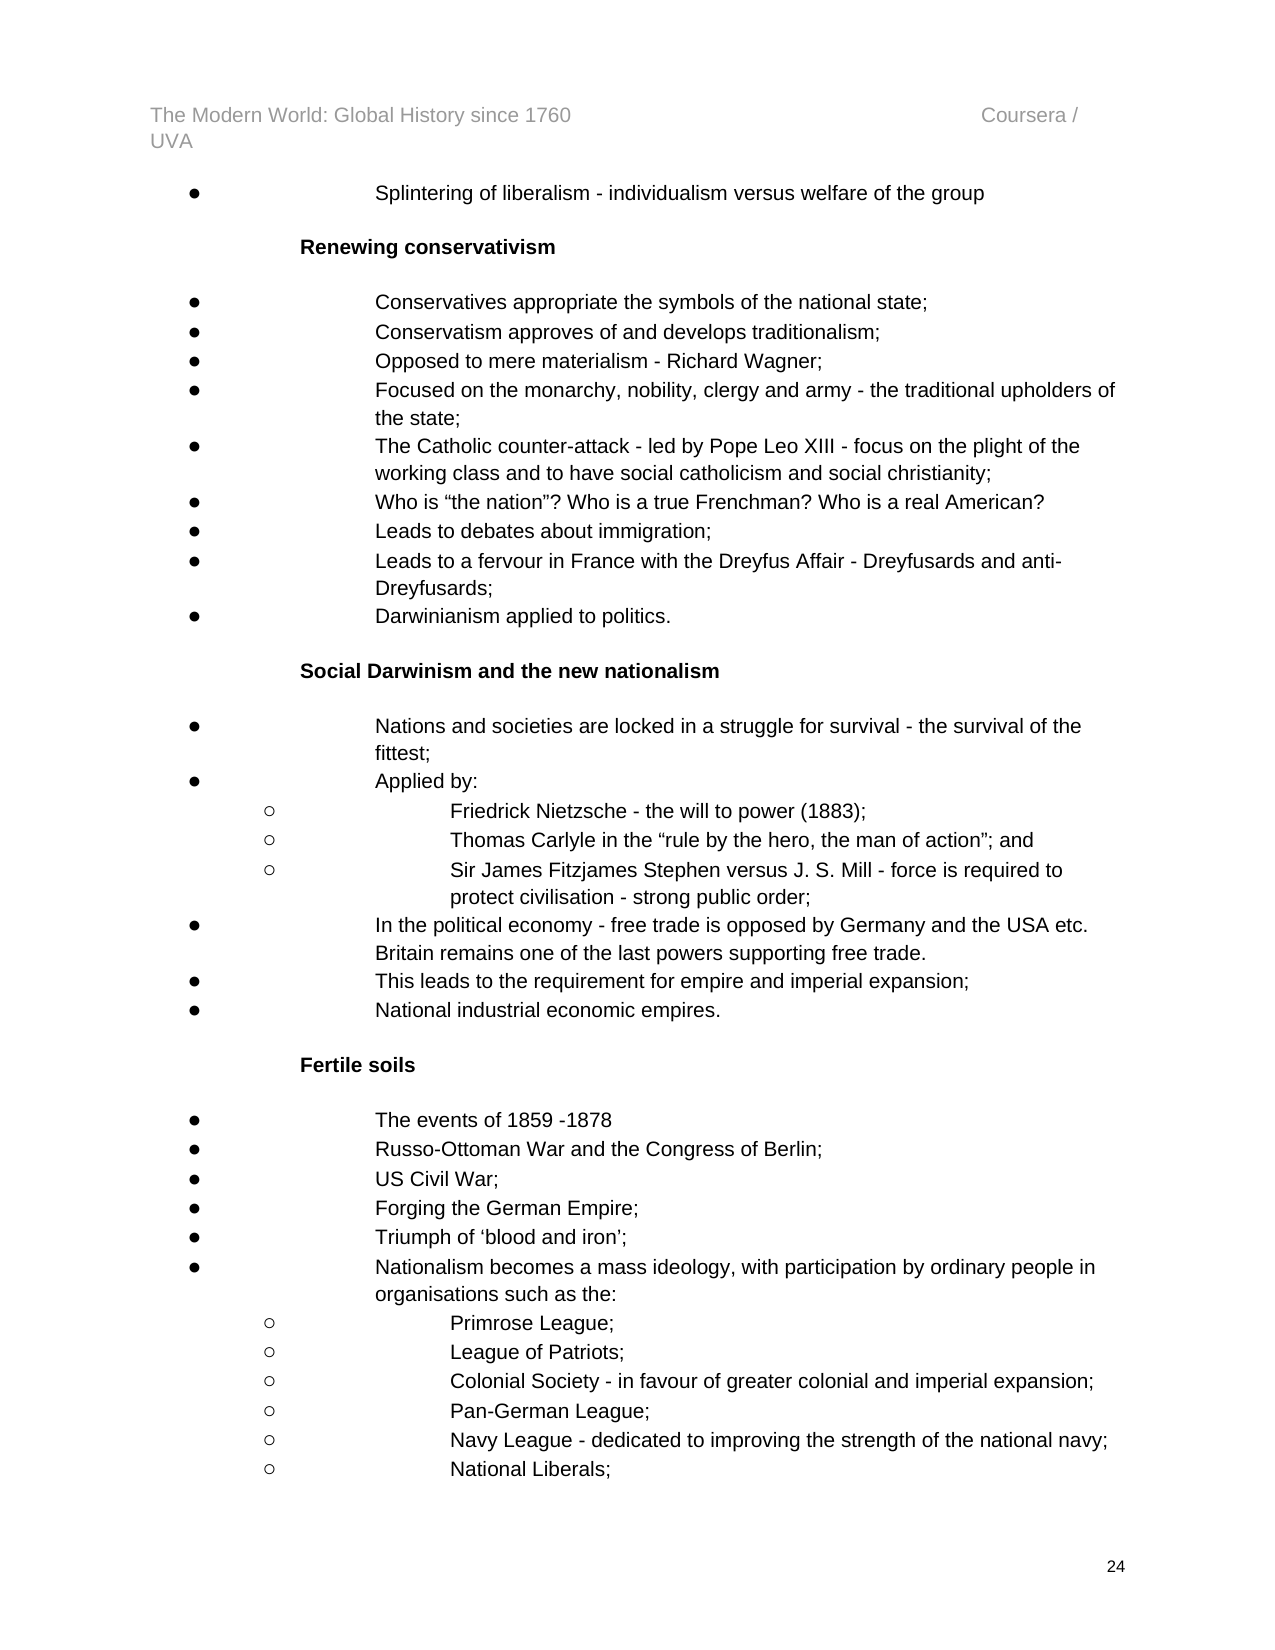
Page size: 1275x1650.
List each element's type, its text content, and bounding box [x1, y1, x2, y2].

list Splintering of liberalism - individualism versus welfare of the group [187, 180, 1125, 205]
list Leads to a fervour in France with the Dreyfus Affair - Dreyfusards and anti-Dreyfusards; [187, 547, 1125, 600]
list The events of 1859 -1878 [187, 1107, 1125, 1132]
list National Liberals; [262, 1456, 1125, 1482]
list Applied by: [187, 768, 1125, 794]
list National industrial economic empires. [187, 997, 1125, 1023]
list Pan-German League; [262, 1397, 1125, 1423]
text Fertile soils [150, 1053, 1125, 1076]
list Forging the German Empire; [187, 1195, 1125, 1220]
list Nations and societies are locked in a struggle for survival - the survival of the fittest; [187, 712, 1125, 765]
list Conservatism approves of and develops traditionalism; [187, 318, 1125, 344]
list Sir James Fitzjames Stephen versus J. S. Mill - force is required to protect civilisation - strong public order; [262, 856, 1125, 909]
list US Civil War; [187, 1165, 1125, 1191]
list Primrose League; [262, 1309, 1125, 1335]
list Friedrick Nietzsche - the will to power (1883); [262, 798, 1125, 823]
list Who is “the nation”? Who is a true Frenchman? Who is a real American? [187, 489, 1125, 514]
list Triumph of ‘blood and iron’; [187, 1224, 1125, 1250]
list Darwinianism applied to politics. [187, 603, 1125, 629]
list Nationalism becomes a mass ideology, with participation by ordinary people in organisations such as the: [187, 1253, 1125, 1306]
list The Catholic counter-attack - led by Pope Leo XIII - focus on the plight of the working class and to have social catholicism and social christianity; [187, 433, 1125, 485]
text Renewing conservativism [150, 236, 1125, 259]
list In the political economy - free trade is opposed by Germany and the USA etc. Britain remains one of the last powers supporting free trade. [187, 912, 1125, 964]
list Russo-Ottoman War and the Congress of Berlin; [187, 1136, 1125, 1162]
list Conservatives appropriate the symbols of the national state; [187, 289, 1125, 315]
list Colonial Society - in favour of greater colonial and imperial expansion; [262, 1368, 1125, 1393]
list This leads to the requirement for empire and imperial expansion; [187, 968, 1125, 993]
list Opposed to mere materialism - Richard Wagner; [187, 348, 1125, 373]
list Navy League - dedicated to improving the strength of the national navy; [262, 1427, 1125, 1452]
list League of Patriots; [262, 1338, 1125, 1364]
list Focused on the monarchy, nobility, clergy and army - the traditional upholders of the state; [187, 377, 1125, 429]
list Leads to debates about immigration; [187, 518, 1125, 544]
text Social Darwinism and the new nationalism [150, 659, 1125, 682]
list Thomas Carlyle in the “rule by the hero, the man of action”; and [262, 827, 1125, 853]
